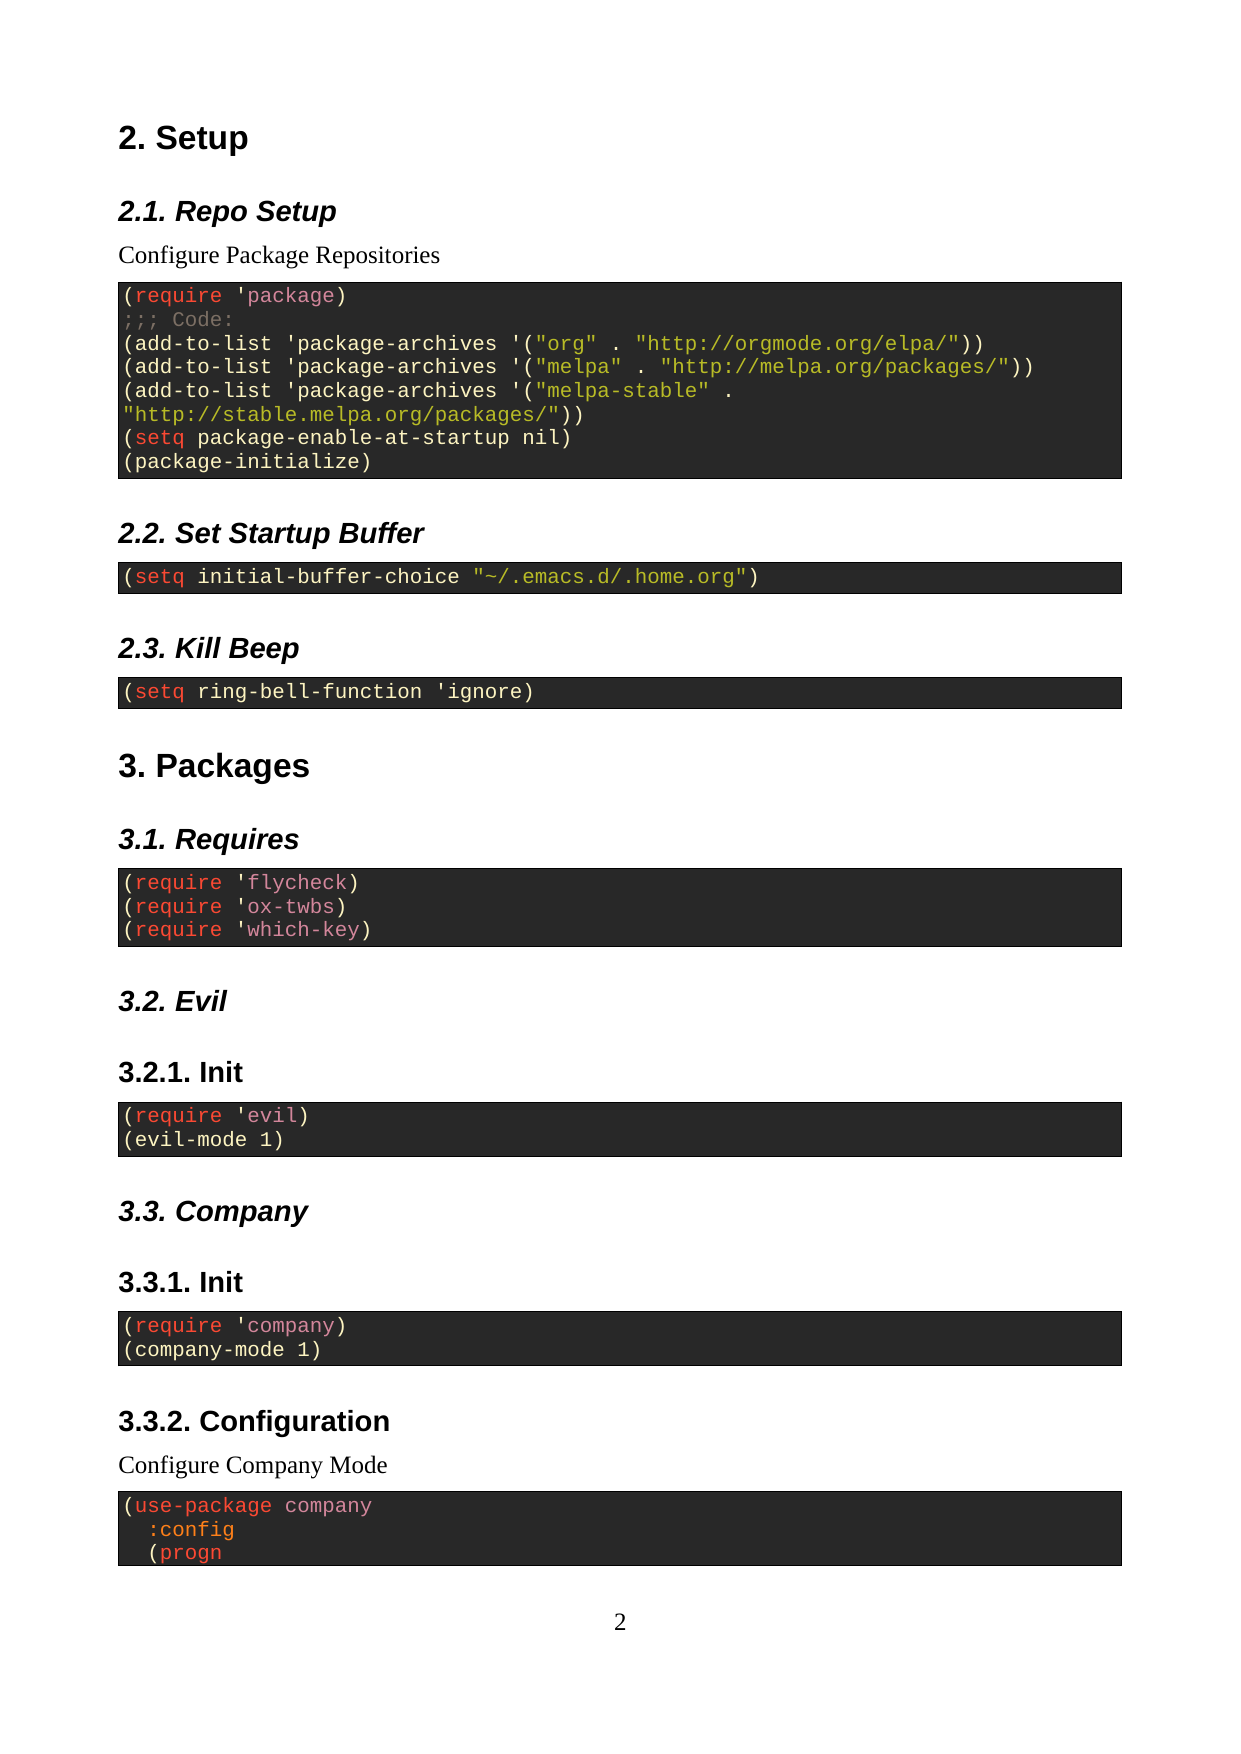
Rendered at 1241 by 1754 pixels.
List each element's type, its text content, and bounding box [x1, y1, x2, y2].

subtitle Init [118, 1265, 1122, 1299]
text (package-initialize) [119, 447, 1121, 478]
text (require 'which-key) [119, 916, 1121, 946]
text :config [119, 1515, 1121, 1538]
text (require 'ox-twbs) [119, 892, 1121, 916]
subtitle Configuration [118, 1404, 1122, 1437]
text (require 'package) [119, 283, 1121, 305]
subtitle Init [118, 1056, 1122, 1089]
text ;;; Code: [119, 305, 1121, 329]
text (setq initial-buffer-choice "~/.emacs.d/.home.org") [119, 563, 1121, 593]
text (setq package-enable-at-startup nil) [119, 423, 1121, 447]
text (company-mode 1) [119, 1335, 1121, 1365]
text Configure Company Mode [118, 1450, 1122, 1479]
text (require 'flycheck) [119, 869, 1121, 892]
text (require 'company) [119, 1312, 1121, 1335]
text Configure Package Repositories [118, 240, 1122, 269]
text (use-package company [119, 1492, 1121, 1515]
text (add-to-list 'package-archives '("org" . "http://orgmode.org/elpa/")) [119, 329, 1121, 352]
subtitle Company [118, 1194, 1122, 1228]
subtitle Evil [118, 984, 1122, 1018]
text (require 'evil) [119, 1103, 1121, 1125]
text (add-to-list 'package-archives '("melpa" . "http://melpa.org/packages/")) [119, 352, 1121, 376]
subtitle Repo Setup [118, 194, 1122, 228]
text (evil-mode 1) [119, 1125, 1121, 1156]
subtitle Setup [118, 118, 1122, 157]
subtitle Requires [118, 822, 1122, 856]
text (setq ring-bell-function 'ignore) [119, 678, 1121, 708]
text (add-to-list 'package-archives '("melpa-stable" . "http://stable.melpa.org/packages/")) [119, 376, 1121, 423]
text (progn [119, 1538, 1121, 1565]
subtitle Set Startup Buffer [118, 516, 1122, 549]
subtitle Packages [118, 746, 1122, 785]
subtitle Kill Beep [118, 631, 1122, 664]
